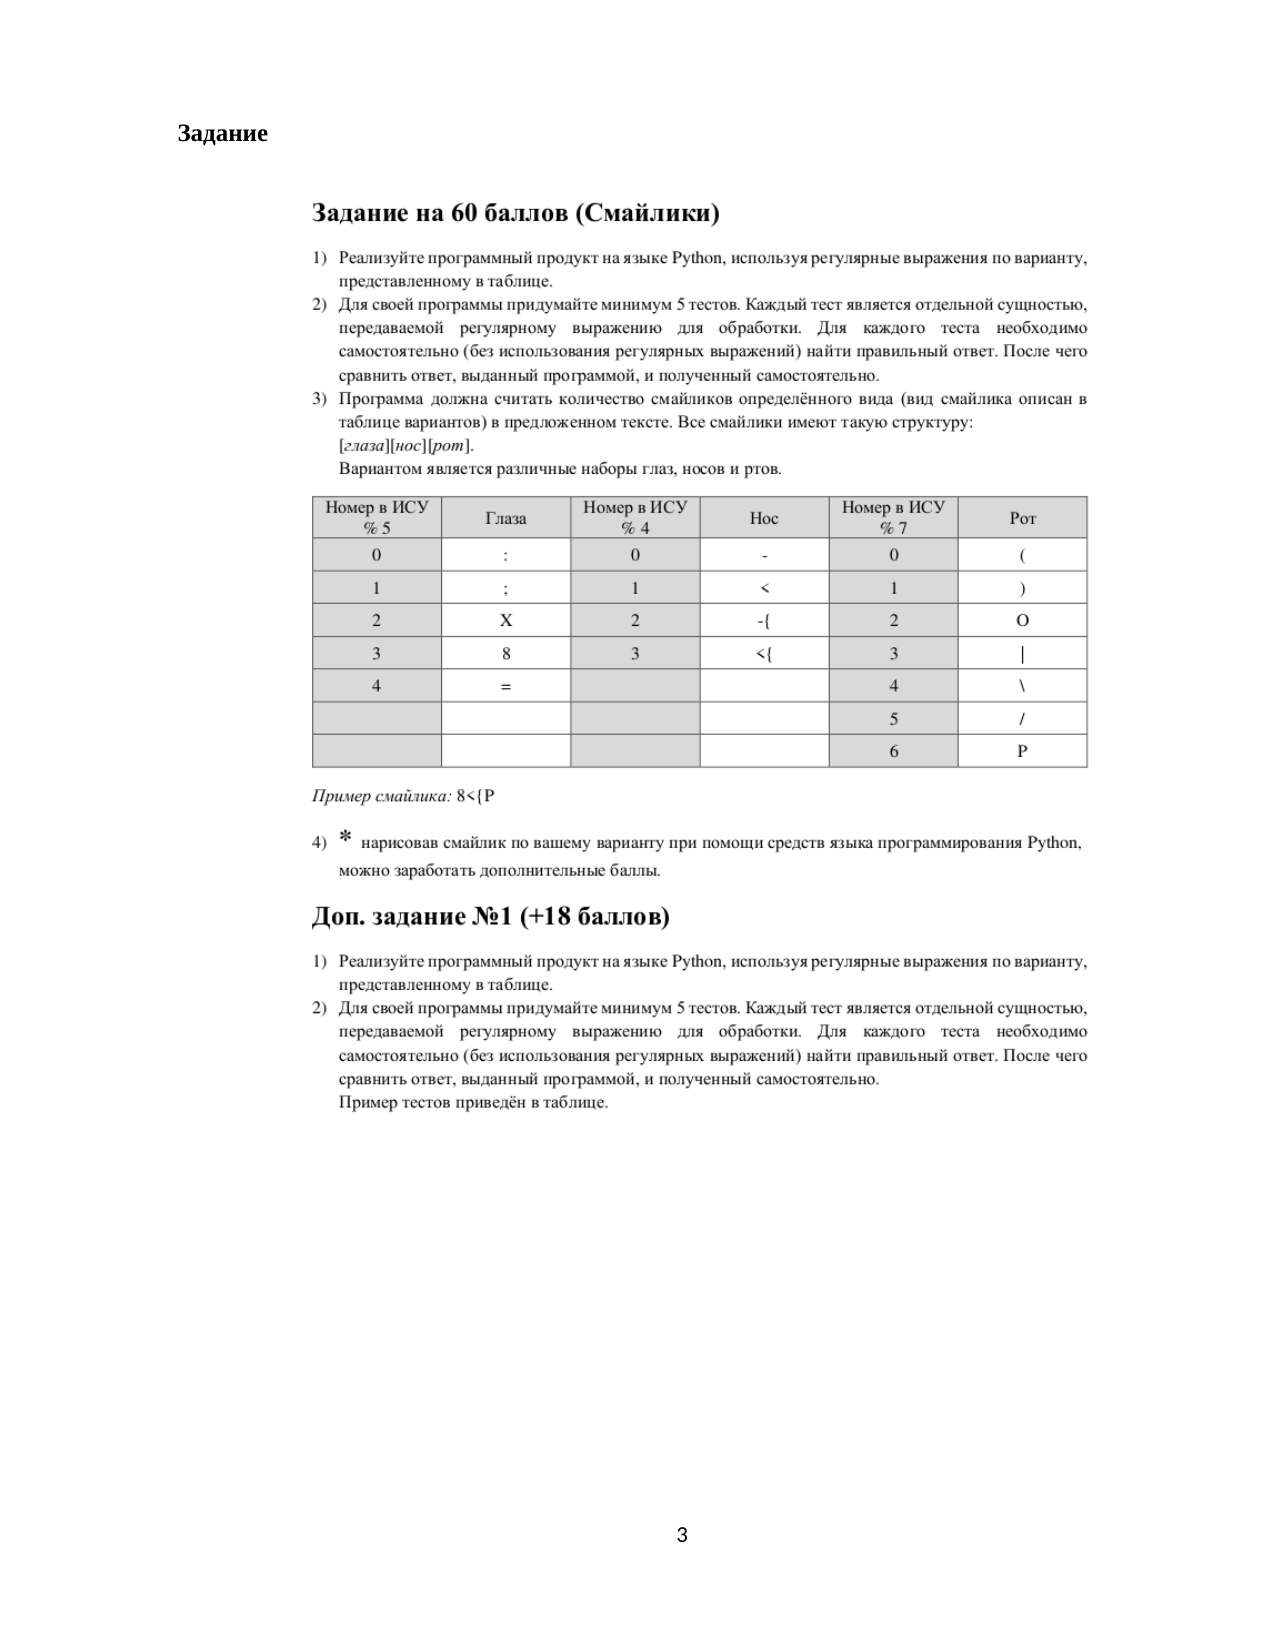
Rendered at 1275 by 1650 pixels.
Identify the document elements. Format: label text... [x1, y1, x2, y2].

subtitle Задание [177, 118, 1186, 147]
subtitle Отчет [177, 707, 291, 736]
picture [291, 191, 1102, 1192]
subtitle Отчет [1102, 707, 1186, 736]
